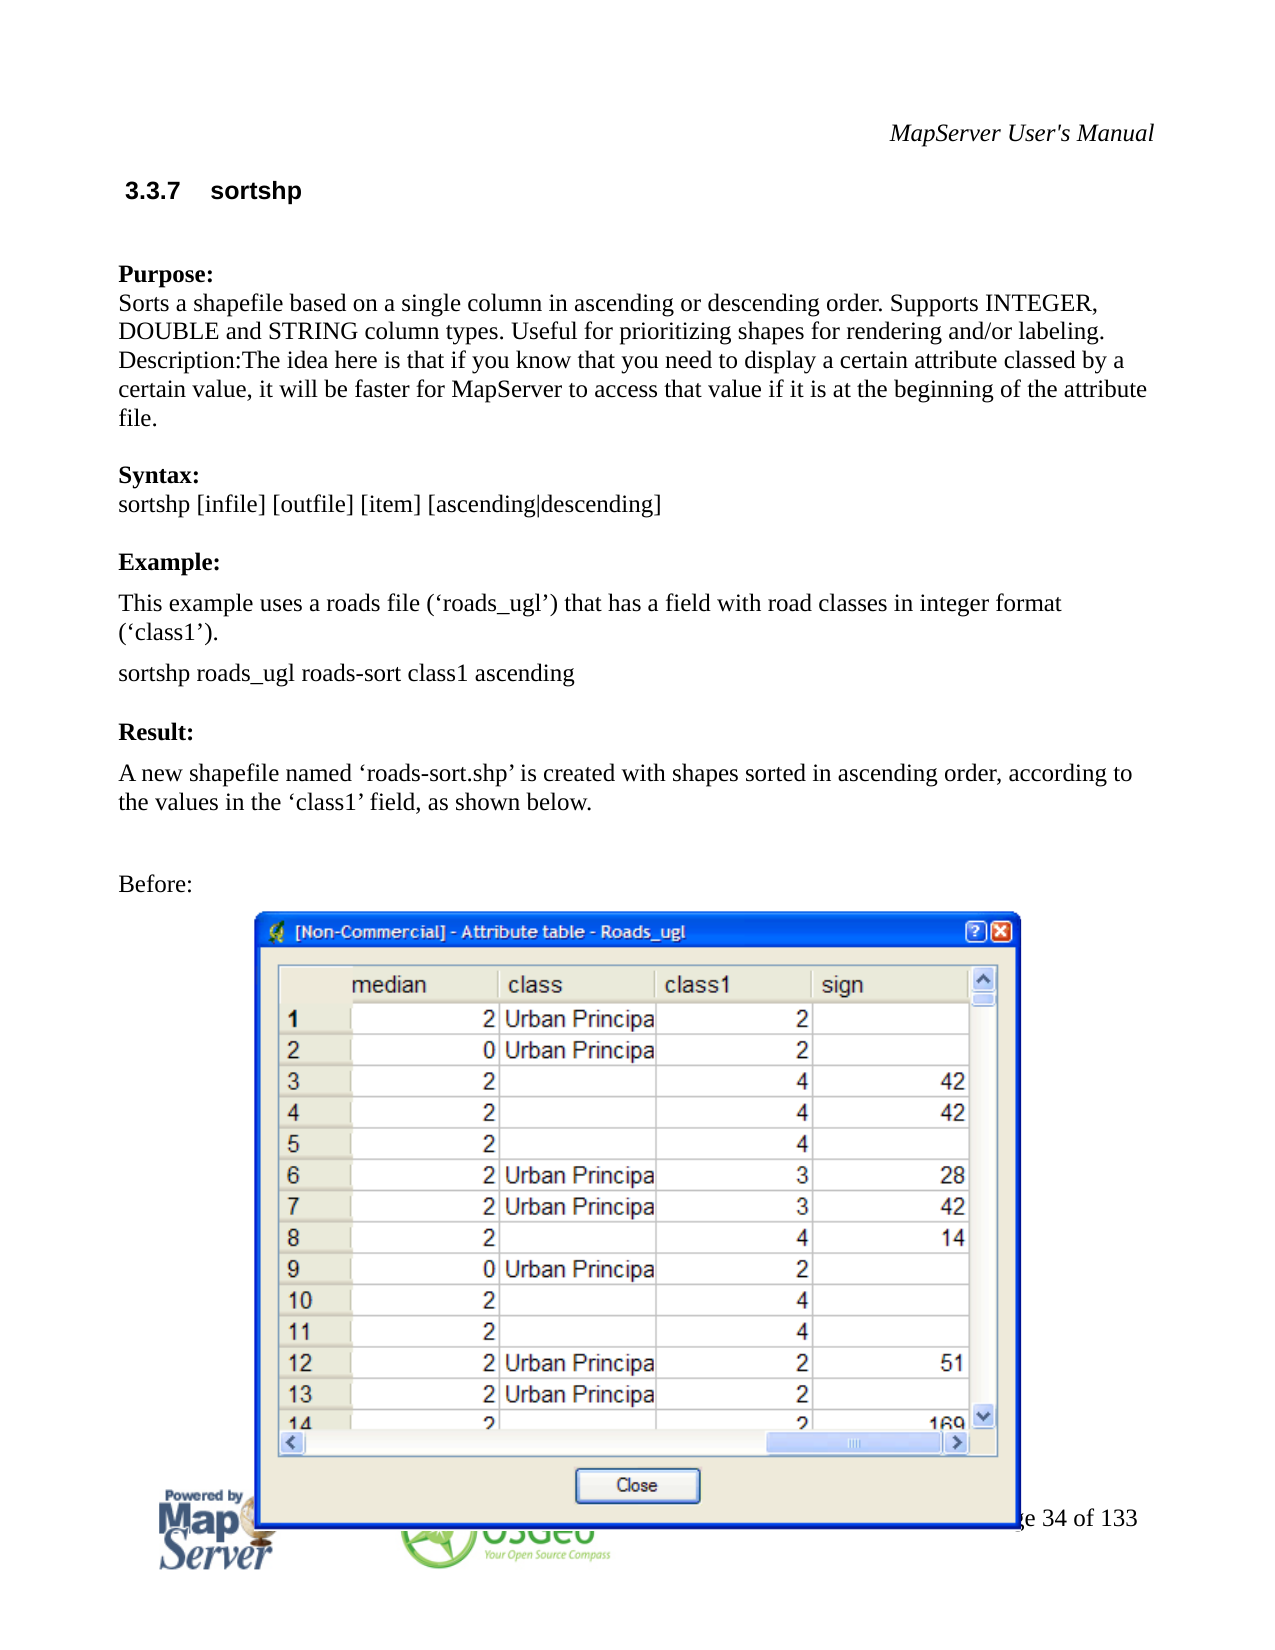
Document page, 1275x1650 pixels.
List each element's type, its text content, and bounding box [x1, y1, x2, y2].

text Syntax: [118, 378, 1157, 406]
text Example: [118, 464, 1157, 493]
text A new shapefile named ‘roads-sort.shp’ is created with shapes sorted in ascending order, according to the values in the ‘class1’ field, as shown below. [118, 675, 1157, 733]
text Sorts a shapefile based on a single column in ascending or descending order. Supports INTEGER, DOUBLE and STRING column types. Useful for prioritizing shapes for rendering and/or labeling. Description:The idea here is that if you know that you need to display a certain attribute classed by a certain value, it will be faster for MapServer to access that value if it is at the beginning of the attribute file. [118, 205, 1157, 349]
text Result: [118, 634, 1157, 663]
text Before: [118, 787, 1157, 815]
text This example uses a roads file (‘roads_ugl’) that has a field with road classes in integer format (‘class1’). [118, 506, 1157, 563]
picture [377, 1473, 624, 1589]
picture [158, 1489, 283, 1571]
text sortshp roads_ugl roads-sort class1 ascending [118, 576, 1157, 604]
text sortshp [infile] [outfile] [item] [ascending|descending] [118, 406, 1157, 435]
text Purpose: [118, 176, 1157, 205]
picture [253, 827, 1022, 1449]
